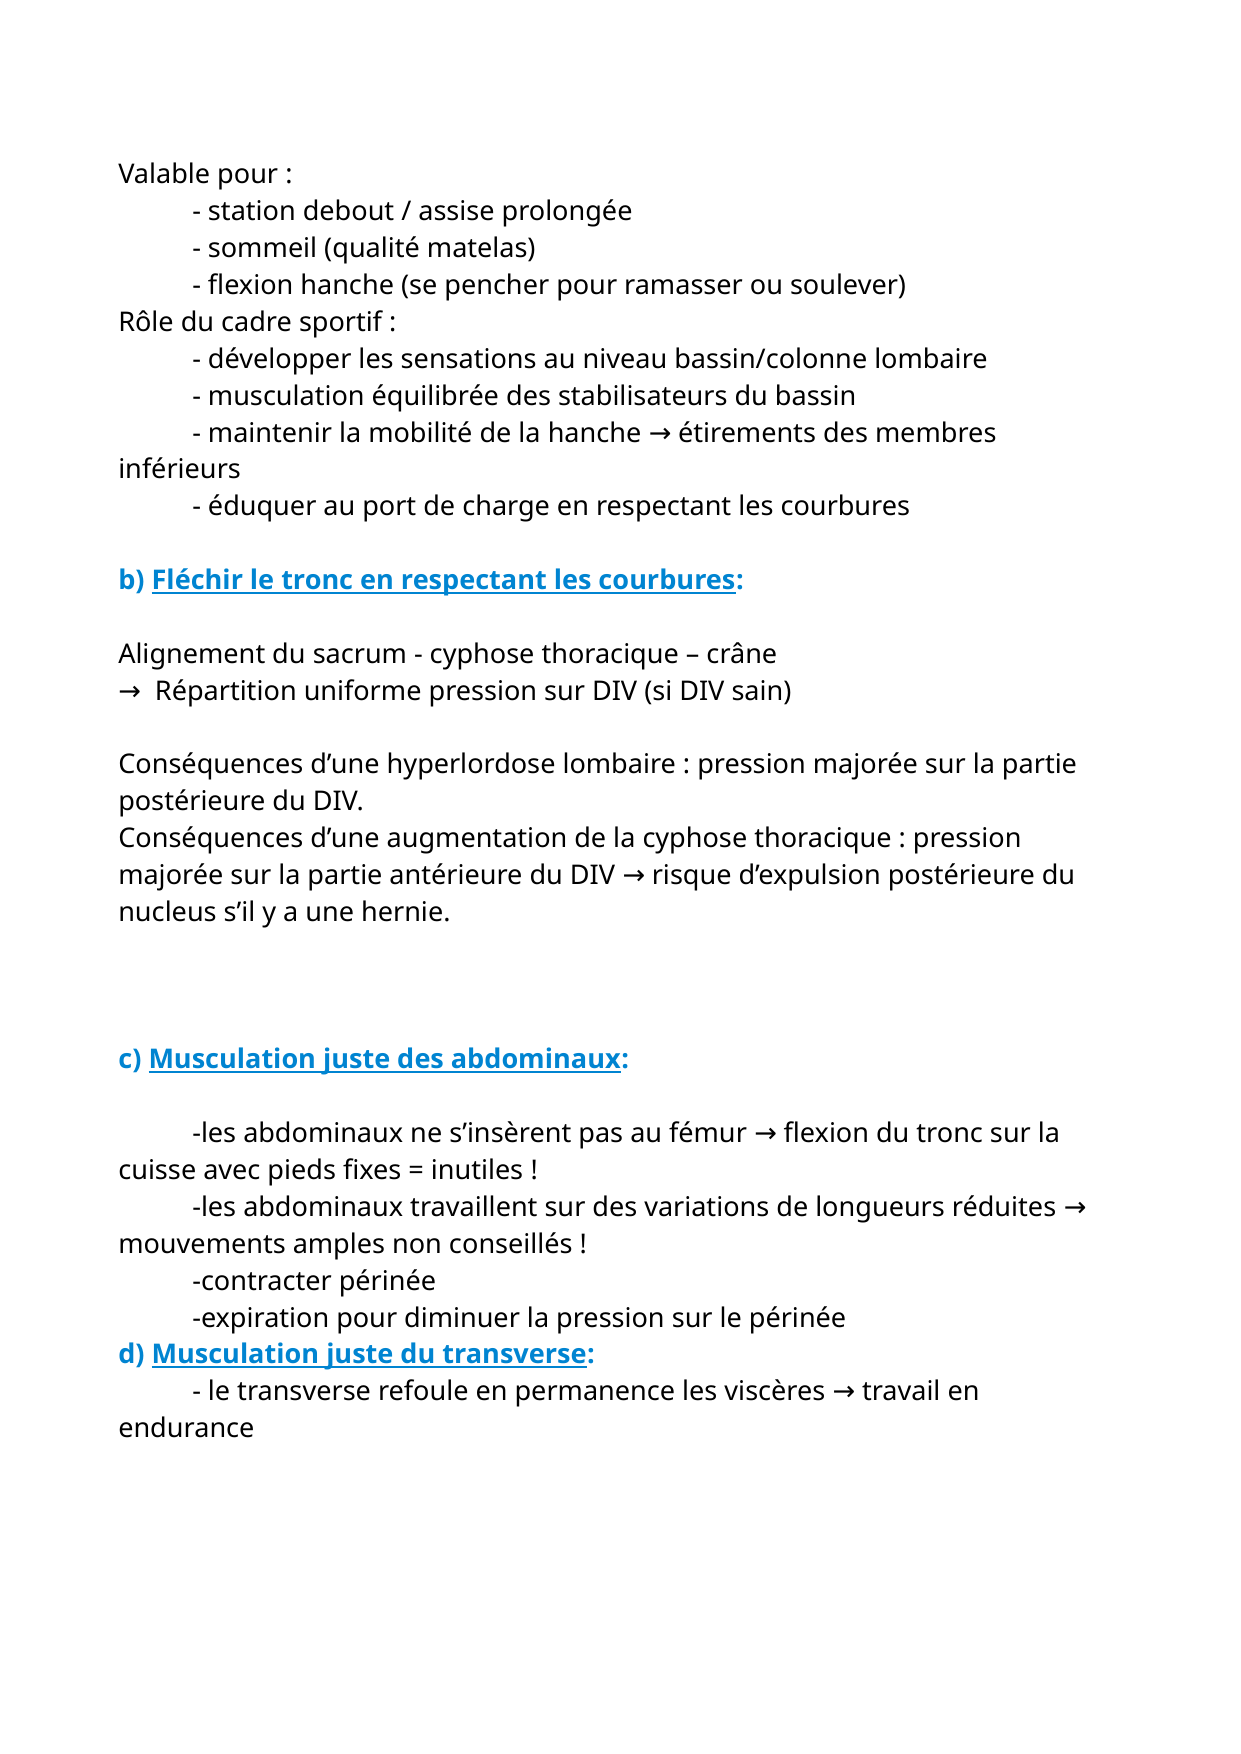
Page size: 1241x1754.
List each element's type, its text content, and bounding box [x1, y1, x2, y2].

text -les abdominaux ne s’insèrent pas au fémur → flexion du tronc sur la cuisse avec pieds fixes = inutiles ! [118, 1114, 1122, 1187]
text -expiration pour diminuer la pression sur le périnée [118, 1298, 1122, 1335]
text c) Musculation juste des abdominaux: [118, 1040, 1122, 1077]
text -les abdominaux travaillent sur des variations de longueurs réduites → mouvements amples non conseillés ! [118, 1187, 1122, 1261]
text b) Fléchir le tronc en respectant les courbures: [118, 561, 1122, 597]
text → Répartition uniforme pression sur DIV (si DIV sain) [118, 671, 1122, 708]
text - développer les sensations au niveau bassin/colonne lombaire [118, 339, 1122, 376]
text - maintenir la mobilité de la hanche → étirements des membres inférieurs [118, 413, 1122, 487]
text Alignement du sacrum - cyphose thoracique – crâne [118, 634, 1122, 671]
text - sommeil (qualité matelas) [118, 229, 1122, 266]
text - musculation équilibrée des stabilisateurs du bassin [118, 376, 1122, 413]
text Conséquences d’une hyperlordose lombaire : pression majorée sur la partie postérieure du DIV. [118, 745, 1122, 819]
text - flexion hanche (se pencher pour ramasser ou soulever) [118, 266, 1122, 302]
text -contracter périnée [118, 1261, 1122, 1298]
text Rôle du cadre sportif : [118, 302, 1122, 339]
text - le transverse refoule en permanence les viscères → travail en endurance [118, 1372, 1122, 1446]
text Conséquences d’une augmentation de la cyphose thoracique : pression majorée sur la partie antérieure du DIV → risque d’expulsion postérieure du nucleus s’il y a une hernie. [118, 819, 1122, 929]
text - station debout / assise prolongée [118, 192, 1122, 229]
text d) Musculation juste du transverse: [118, 1335, 1122, 1372]
text - éduquer au port de charge en respectant les courbures [118, 487, 1122, 524]
text Valable pour : [118, 155, 1122, 192]
